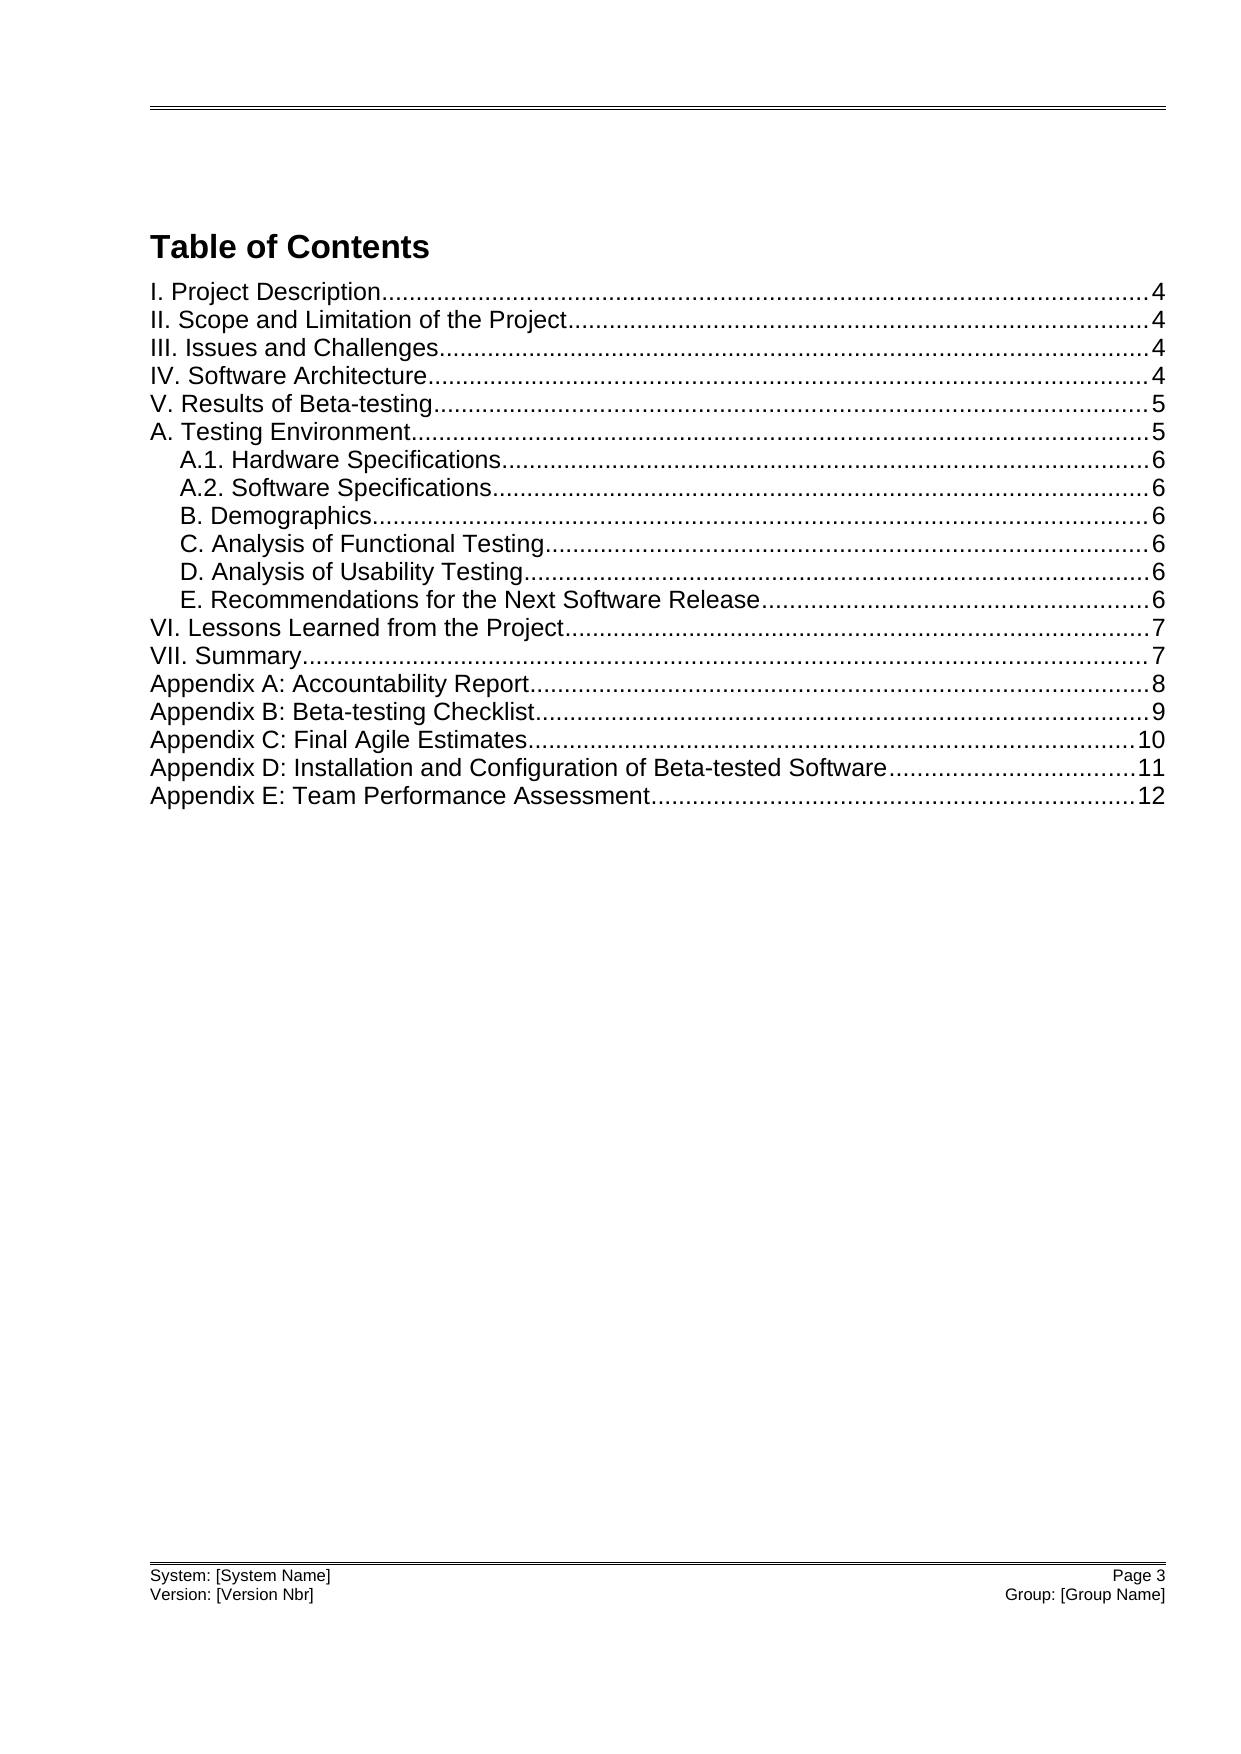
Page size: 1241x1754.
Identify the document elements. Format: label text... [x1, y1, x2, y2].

text A.2. Software Specifications 6 [179, 474, 1166, 502]
text Appendix A: Accountability Report 8 [150, 670, 1166, 698]
text A. Testing Environment 5 [150, 418, 1166, 446]
text Appendix E: Team Performance Assessment 12 [150, 782, 1166, 810]
text III. Issues and Challenges 4 [150, 334, 1166, 362]
text E. Recommendations for the Next Software Release 6 [179, 586, 1166, 614]
text I. Project Description 4 [150, 278, 1166, 306]
text IV. Software Architecture 4 [150, 362, 1166, 390]
text A.1. Hardware Specifications 6 [179, 446, 1166, 474]
text VII. Summary 7 [150, 642, 1166, 670]
text C. Analysis of Functional Testing 6 [179, 530, 1166, 558]
text Appendix C: Final Agile Estimates 10 [150, 726, 1166, 754]
text B. Demographics 6 [179, 502, 1166, 530]
text Appendix D: Installation and Configuration of Beta-tested Software 11 [150, 754, 1166, 782]
text V. Results of Beta-testing 5 [150, 390, 1166, 418]
text VI. Lessons Learned from the Project 7 [150, 614, 1166, 642]
text Appendix B: Beta-testing Checklist 9 [150, 698, 1166, 726]
text II. Scope and Limitation of the Project 4 [150, 306, 1166, 334]
subtitle Table of Contents [150, 228, 1166, 265]
text D. Analysis of Usability Testing 6 [179, 558, 1166, 586]
